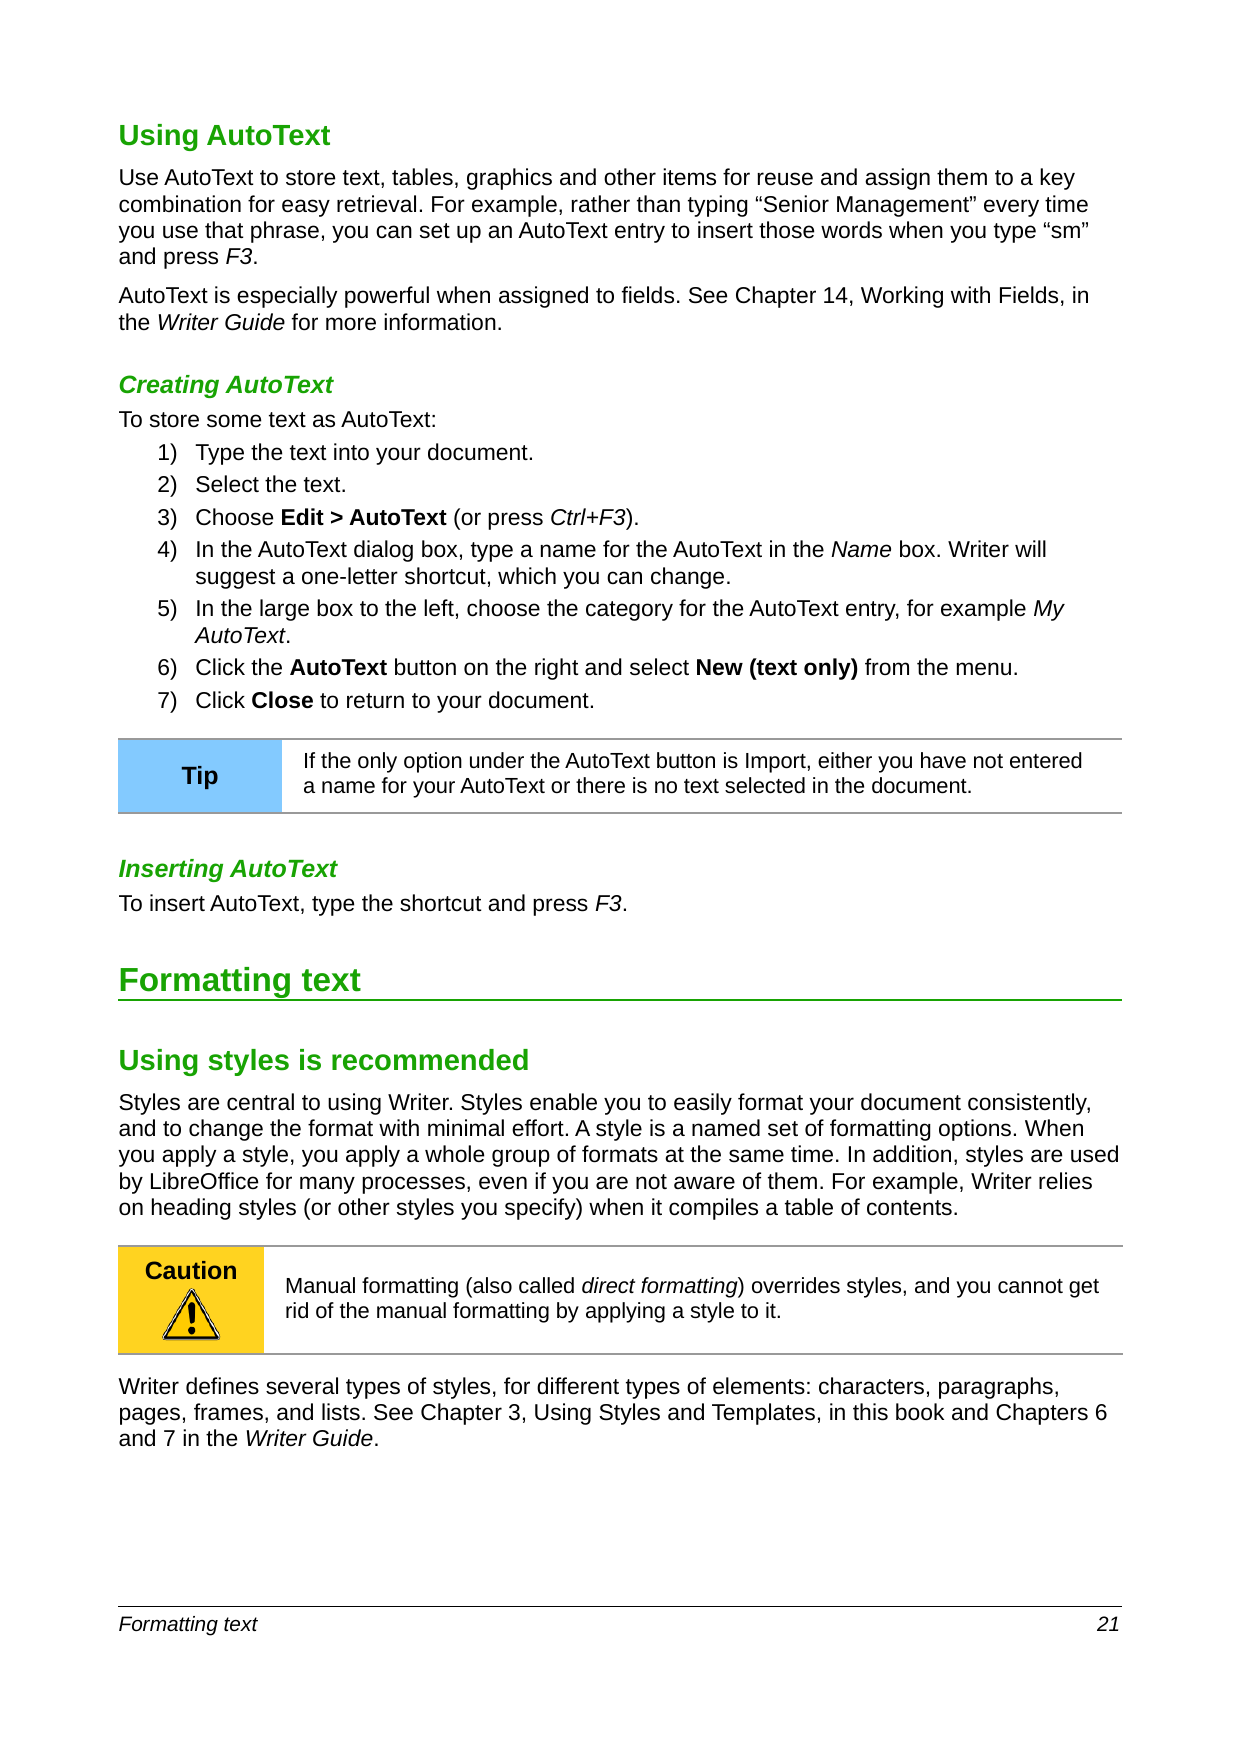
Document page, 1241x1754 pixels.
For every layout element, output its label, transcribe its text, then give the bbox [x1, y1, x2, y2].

table_header Caution [118, 1247, 264, 1353]
subtitle Using styles is recommended [118, 1043, 1122, 1076]
list In the AutoText dialog box, type a name for the AutoText in the Name box. Writer will suggest a one-letter shortcut, which you can change. [177, 536, 1122, 589]
text AutoText is especially powerful when assigned to fields. See Chapter 14, Working with Fields, in the Writer Guide for more information. [118, 282, 1122, 335]
text To insert AutoText, type the shortcut and press F3. [118, 889, 1122, 916]
list In the large box to the left, choose the category for the AutoText entry, for example My AutoText. [177, 595, 1122, 648]
subtitle Formatting text [118, 960, 1122, 999]
text Use AutoText to store text, tables, graphics and other items for reuse and assign them to a key combination for easy retrieval. For example, rather than typing “Senior Management” every time you use that phrase, you can set up an AutoText entry to insert those words when you type “sm” and press F3. [118, 164, 1122, 270]
table_header Tip [118, 740, 282, 812]
list Type the text into your document. [177, 438, 1122, 465]
picture [158, 1284, 224, 1344]
table_header Manual formatting (also called direct formatting) overrides styles, and you cannot get rid of the manual formatting by applying a style to it. [264, 1247, 1123, 1353]
list To store some text as AutoText: [118, 406, 1122, 432]
text Styles are central to using Writer. Styles enable you to easily format your document consistently, and to change the format with minimal effort. A style is a named set of formatting options. When you apply a style, you apply a whole group of formats at the same time. In addition, styles are used by LibreOffice for many processes, even if you are not aware of them. For example, Writer relies on heading styles (or other styles you specify) when it compiles a table of contents. [118, 1089, 1122, 1220]
table_header If the only option under the AutoText button is Import, either you have not entered a name for your AutoText or there is no text selected in the document. [282, 740, 1122, 812]
subtitle Using AutoText [118, 118, 1122, 152]
list Select the text. [177, 471, 1122, 497]
subtitle Inserting AutoText [118, 854, 1122, 883]
text Writer defines several types of styles, for different types of elements: characters, paragraphs, pages, frames, and lists. See Chapter 3, Using Styles and Templates, in this book and Chapters 6 and 7 in the Writer Guide. [118, 1373, 1122, 1452]
subtitle Creating AutoText [118, 370, 1122, 399]
list Click the AutoText button on the right and select New (text only) from the menu. [177, 654, 1122, 681]
list Choose Edit > AutoText (or press Ctrl+F3). [177, 504, 1122, 530]
list Click Close to return to your document. [177, 687, 1122, 713]
